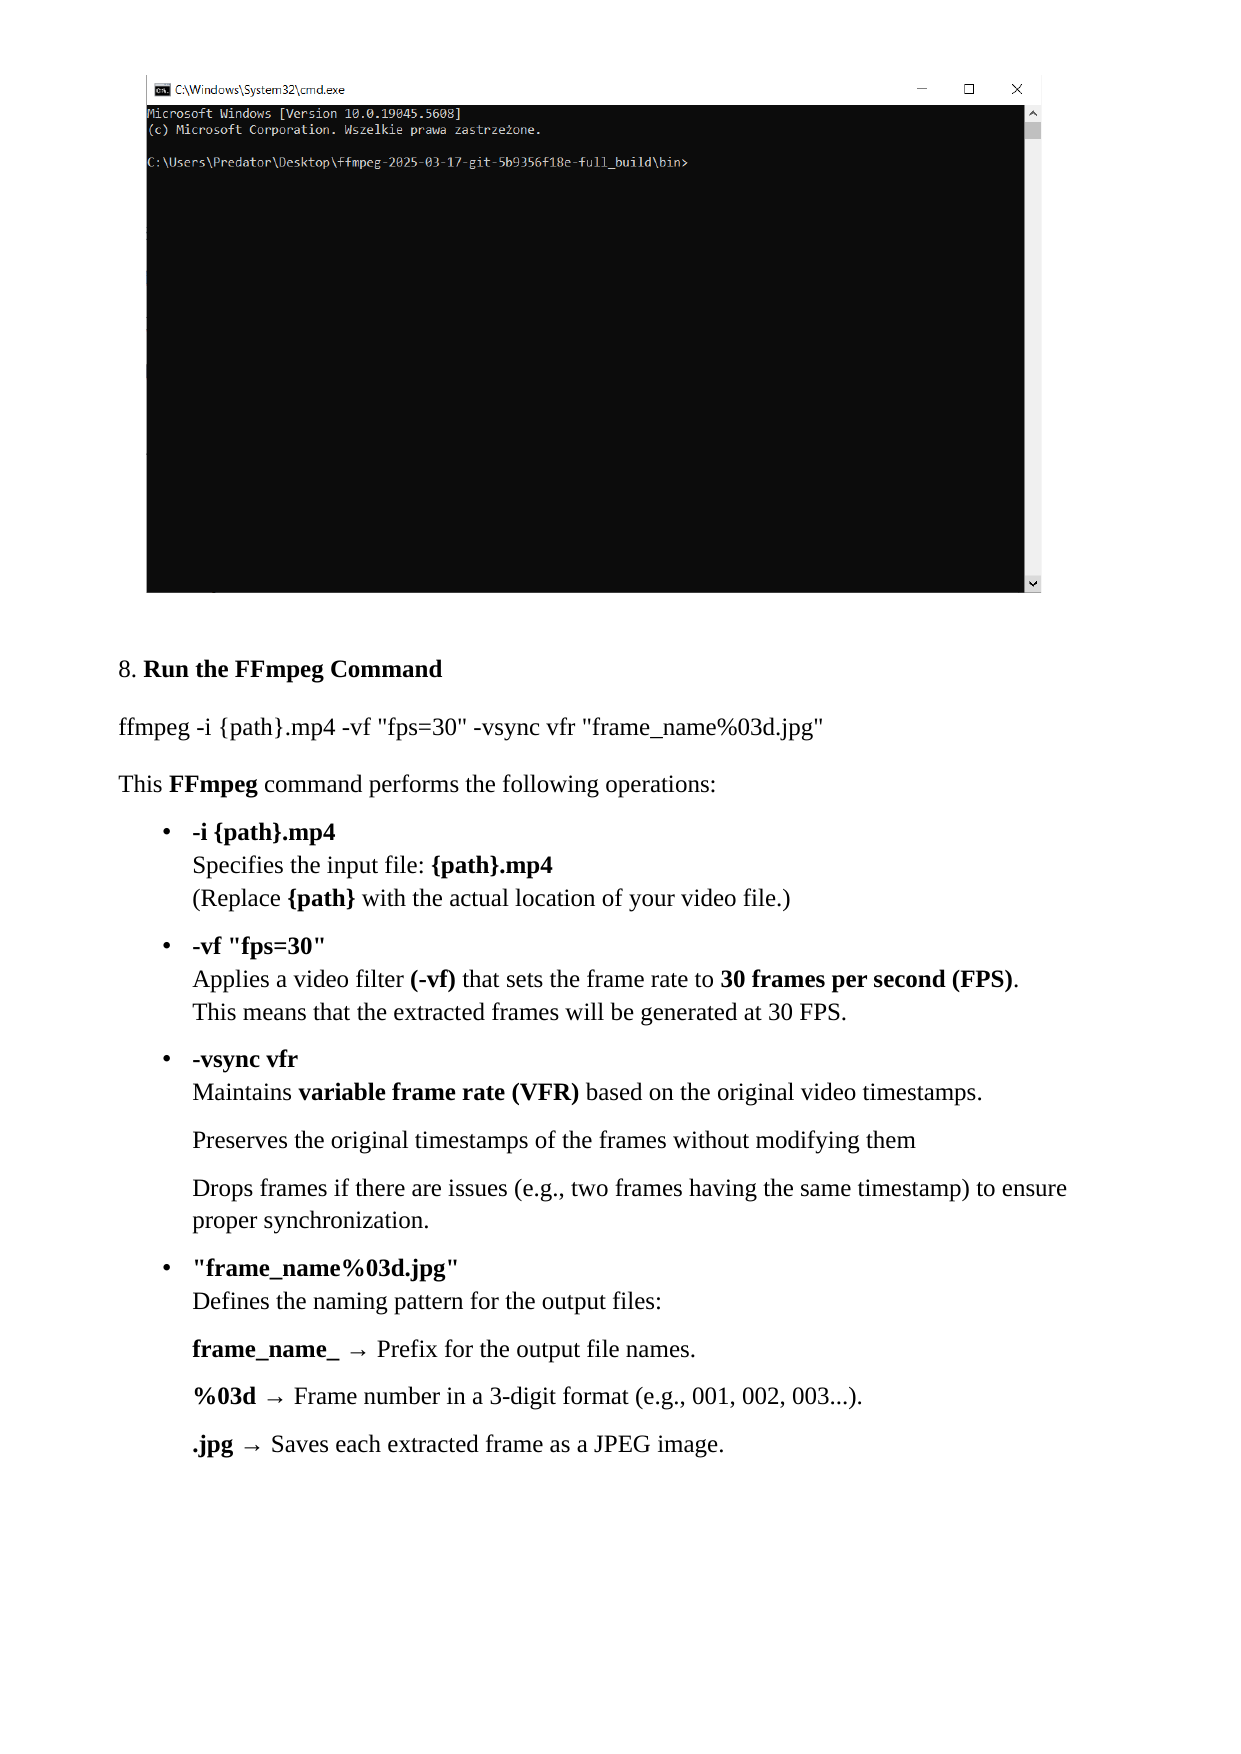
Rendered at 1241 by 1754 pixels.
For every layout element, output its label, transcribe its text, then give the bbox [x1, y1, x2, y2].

list -i {path}.mp4 Specifies the input file: {path}.mp4 (Replace {path} with the actual location of your video file.) [162, 817, 1122, 912]
list -vf "fps=30" Applies a video filter (-vf) that sets the frame rate to 30 frames per second (FPS). This means that the extracted frames will be generated at 30 FPS. [162, 931, 1122, 1026]
list -vsync vfr Maintains variable frame rate (VFR) based on the original video timestamps. [162, 1044, 1122, 1106]
list %03d → Frame number in a 3-digit format (e.g., 001, 002, 003...). [162, 1381, 1122, 1410]
list .jpg → Saves each extracted frame as a JPEG image. [162, 1429, 1122, 1458]
list Drops frames if there are issues (e.g., two frames having the same timestamp) to ensure proper synchronization. [162, 1173, 1122, 1234]
picture [146, 75, 1042, 593]
list frame_name_ → Prefix for the output file names. [162, 1334, 1122, 1363]
list Preserves the original timestamps of the frames without modifying them [162, 1125, 1122, 1154]
list "frame_name%03d.jpg" Defines the naming pattern for the output files: [162, 1253, 1122, 1315]
text This FFmpeg command performs the following operations: [118, 769, 1122, 798]
text 8. Run the FFmpeg Command [118, 654, 1122, 683]
text ffmpeg -i {path}.mp4 -vf "fps=30" -vsync vfr "frame_name%03d.jpg" [118, 712, 1122, 741]
